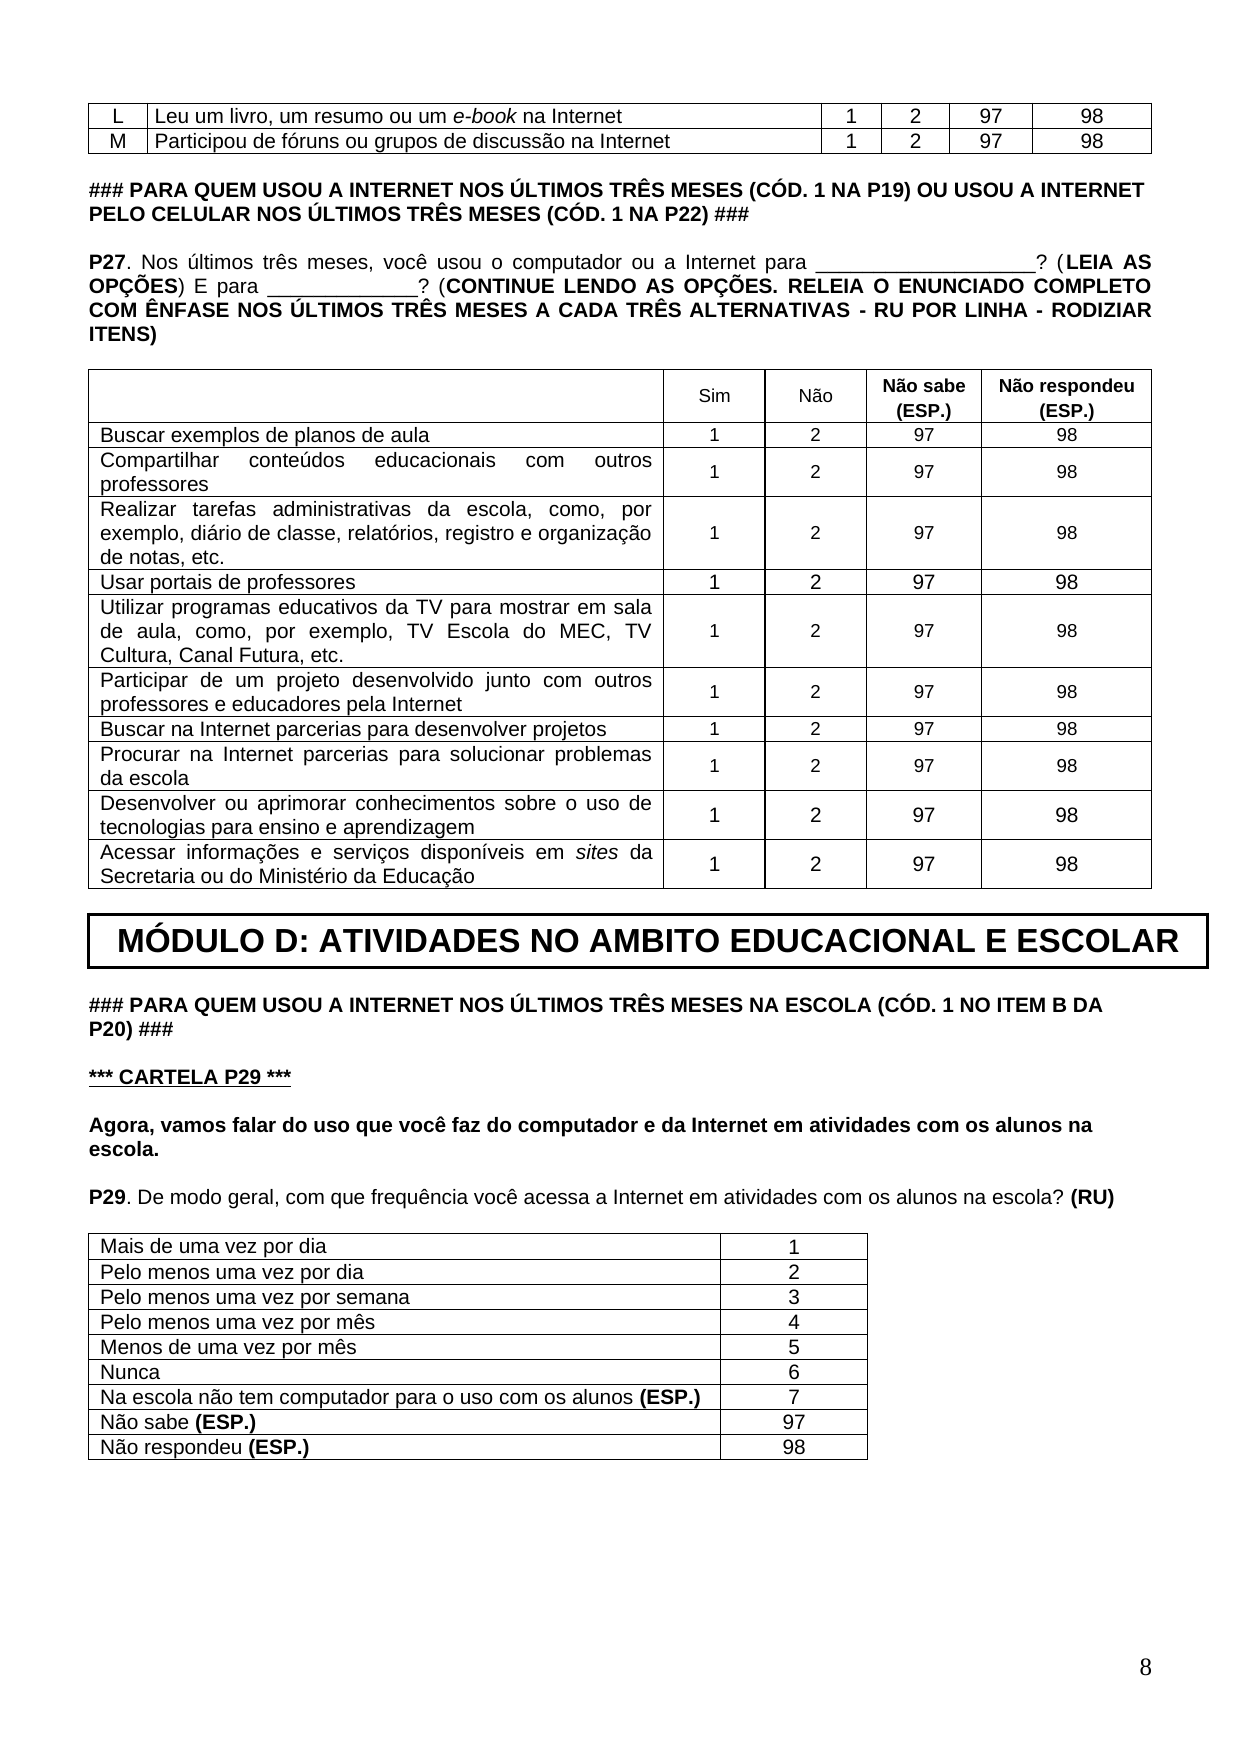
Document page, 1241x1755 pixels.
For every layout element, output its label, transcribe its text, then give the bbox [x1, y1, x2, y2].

table_cell Realizar tarefas administrativas da escola, como, por exemplo, diário de classe, relatórios, registro e organização de notas, etc. [89, 497, 663, 569]
table_cell 97 [867, 840, 981, 887]
table_cell 1 [664, 570, 764, 594]
table_cell Usar portais de professores [89, 570, 663, 594]
table_cell Buscar exemplos de planos de aula [89, 423, 663, 447]
table_cell 98 [982, 570, 1151, 594]
table_cell 97 [867, 423, 981, 447]
table_header Mais de uma vez por dia [89, 1234, 720, 1259]
table_cell 97 [867, 595, 981, 667]
table_header 1 [721, 1234, 867, 1259]
table_cell 1 [664, 448, 764, 496]
table_cell 5 [721, 1335, 867, 1359]
table_cell Na escola não tem computador para o uso com os alunos (ESP.) [89, 1385, 720, 1409]
table_cell 97 [867, 570, 981, 594]
table_cell 2 [766, 791, 866, 838]
table_cell 98 [982, 448, 1151, 496]
table_cell Compartilhar conteúdos educacionais com outros professores [89, 448, 663, 496]
text P27. Nos últimos três meses, você usou o computador ou a Internet para ___________________? (LEIA AS OPÇÕES) E para _____________? (CONTINUE LENDO AS OPÇÕES. RELEIA O ENUNCIADO COMPLETO COM ÊNFASE NOS ÚLTIMOS TRÊS MESES A CADA TRÊS ALTERNATIVAS - RU POR LINHA - RODIZIAR ITENS) [89, 249, 1152, 345]
table_cell 1 [664, 668, 764, 716]
table_cell Pelo menos uma vez por semana [89, 1285, 720, 1309]
table_cell Não sabe (ESP.) [89, 1410, 720, 1434]
table_cell Buscar na Internet parcerias para desenvolver projetos [89, 717, 663, 741]
table_header Não [766, 370, 866, 422]
table_cell 1 [664, 595, 764, 667]
table_cell 1 [664, 791, 764, 838]
table_cell Desenvolver ou aprimorar conhecimentos sobre o uso de tecnologias para ensino e aprendizagem [89, 791, 663, 838]
table_cell 98 [982, 742, 1151, 789]
table_cell Menos de uma vez por mês [89, 1335, 720, 1359]
table_cell 1 [664, 497, 764, 569]
table_cell 2 [766, 742, 866, 789]
table_header Não sabe (ESP.) [867, 370, 981, 422]
table_header Não respondeu (ESP.) [982, 370, 1151, 422]
table_cell 97 [867, 791, 981, 838]
table_cell 2 [766, 448, 866, 496]
table_cell 2 [766, 595, 866, 667]
table_cell 97 [867, 668, 981, 716]
table_cell Utilizar programas educativos da TV para mostrar em sala de aula, como, por exemplo, TV Escola do MEC, TV Cultura, Canal Futura, etc. [89, 595, 663, 667]
table_cell Não respondeu (ESP.) [89, 1435, 720, 1459]
table_cell 1 [664, 742, 764, 789]
table_cell L [89, 104, 147, 128]
table_cell 7 [721, 1385, 867, 1409]
table_header MÓDULO D: ATIVIDADES NO AMBITO EDUCACIONAL E ESCOLAR [90, 916, 1206, 966]
table_cell M [89, 129, 147, 153]
table_cell 6 [721, 1360, 867, 1384]
table_header Sim [664, 370, 764, 422]
table_cell 98 [1033, 129, 1151, 153]
table_cell Participar de um projeto desenvolvido junto com outros professores e educadores pela Internet [89, 668, 663, 716]
table_cell 4 [721, 1310, 867, 1334]
text ### PARA QUEM USOU A INTERNET NOS ÚLTIMOS TRÊS MESES NA ESCOLA (CÓD. 1 NO ITEM B DA P20) ### [89, 993, 1152, 1041]
table_cell 97 [867, 742, 981, 789]
table_cell 98 [1033, 104, 1151, 128]
table_cell 2 [721, 1260, 867, 1284]
table_cell 97 [950, 129, 1032, 153]
table_cell Acessar informações e serviços disponíveis em sites da Secretaria ou do Ministério da Educação [89, 840, 663, 887]
table_cell 97 [867, 497, 981, 569]
table_cell 2 [766, 570, 866, 594]
table_cell 98 [982, 595, 1151, 667]
text P29. De modo geral, com que frequência você acessa a Internet em atividades com os alunos na escola? (RU) [89, 1185, 1152, 1209]
table_cell 2 [882, 104, 949, 128]
table_cell Procurar na Internet parcerias para solucionar problemas da escola [89, 742, 663, 789]
table_cell Leu um livro, um resumo ou um e-book na Internet [148, 104, 821, 128]
table_cell 1 [664, 717, 764, 741]
table_cell 3 [721, 1285, 867, 1309]
table_cell 1 [664, 423, 764, 447]
table_cell 2 [766, 497, 866, 569]
table_cell 98 [982, 840, 1151, 887]
text ### PARA QUEM USOU A INTERNET NOS ÚLTIMOS TRÊS MESES (CÓD. 1 NA P19) OU USOU A INTERNET PELO CELULAR NOS ÚLTIMOS TRÊS MESES (CÓD. 1 NA P22) ### [89, 178, 1152, 226]
table_cell 1 [822, 104, 881, 128]
table_cell Participou de fóruns ou grupos de discussão na Internet [148, 129, 821, 153]
table_cell Nunca [89, 1360, 720, 1384]
table_cell 98 [982, 717, 1151, 741]
table_cell 2 [766, 717, 866, 741]
table_cell 2 [766, 840, 866, 887]
table_cell 98 [982, 423, 1151, 447]
table_cell 2 [882, 129, 949, 153]
text *** CARTELA P29 *** [89, 1065, 1152, 1089]
table_cell Pelo menos uma vez por dia [89, 1260, 720, 1284]
table_cell 2 [766, 668, 866, 716]
table_cell 98 [982, 791, 1151, 838]
table_cell 1 [822, 129, 881, 153]
table_cell 98 [982, 668, 1151, 716]
text Agora, vamos falar do uso que você faz do computador e da Internet em atividades com os alunos na escola. [89, 1113, 1152, 1161]
table_cell 97 [721, 1410, 867, 1434]
table_cell 97 [950, 104, 1032, 128]
table_cell 1 [664, 840, 764, 887]
table_cell Pelo menos uma vez por mês [89, 1310, 720, 1334]
table_cell 98 [982, 497, 1151, 569]
table_cell 2 [766, 423, 866, 447]
table_header [89, 370, 663, 422]
table_cell 97 [867, 448, 981, 496]
table_cell 98 [721, 1435, 867, 1459]
table_cell 97 [867, 717, 981, 741]
